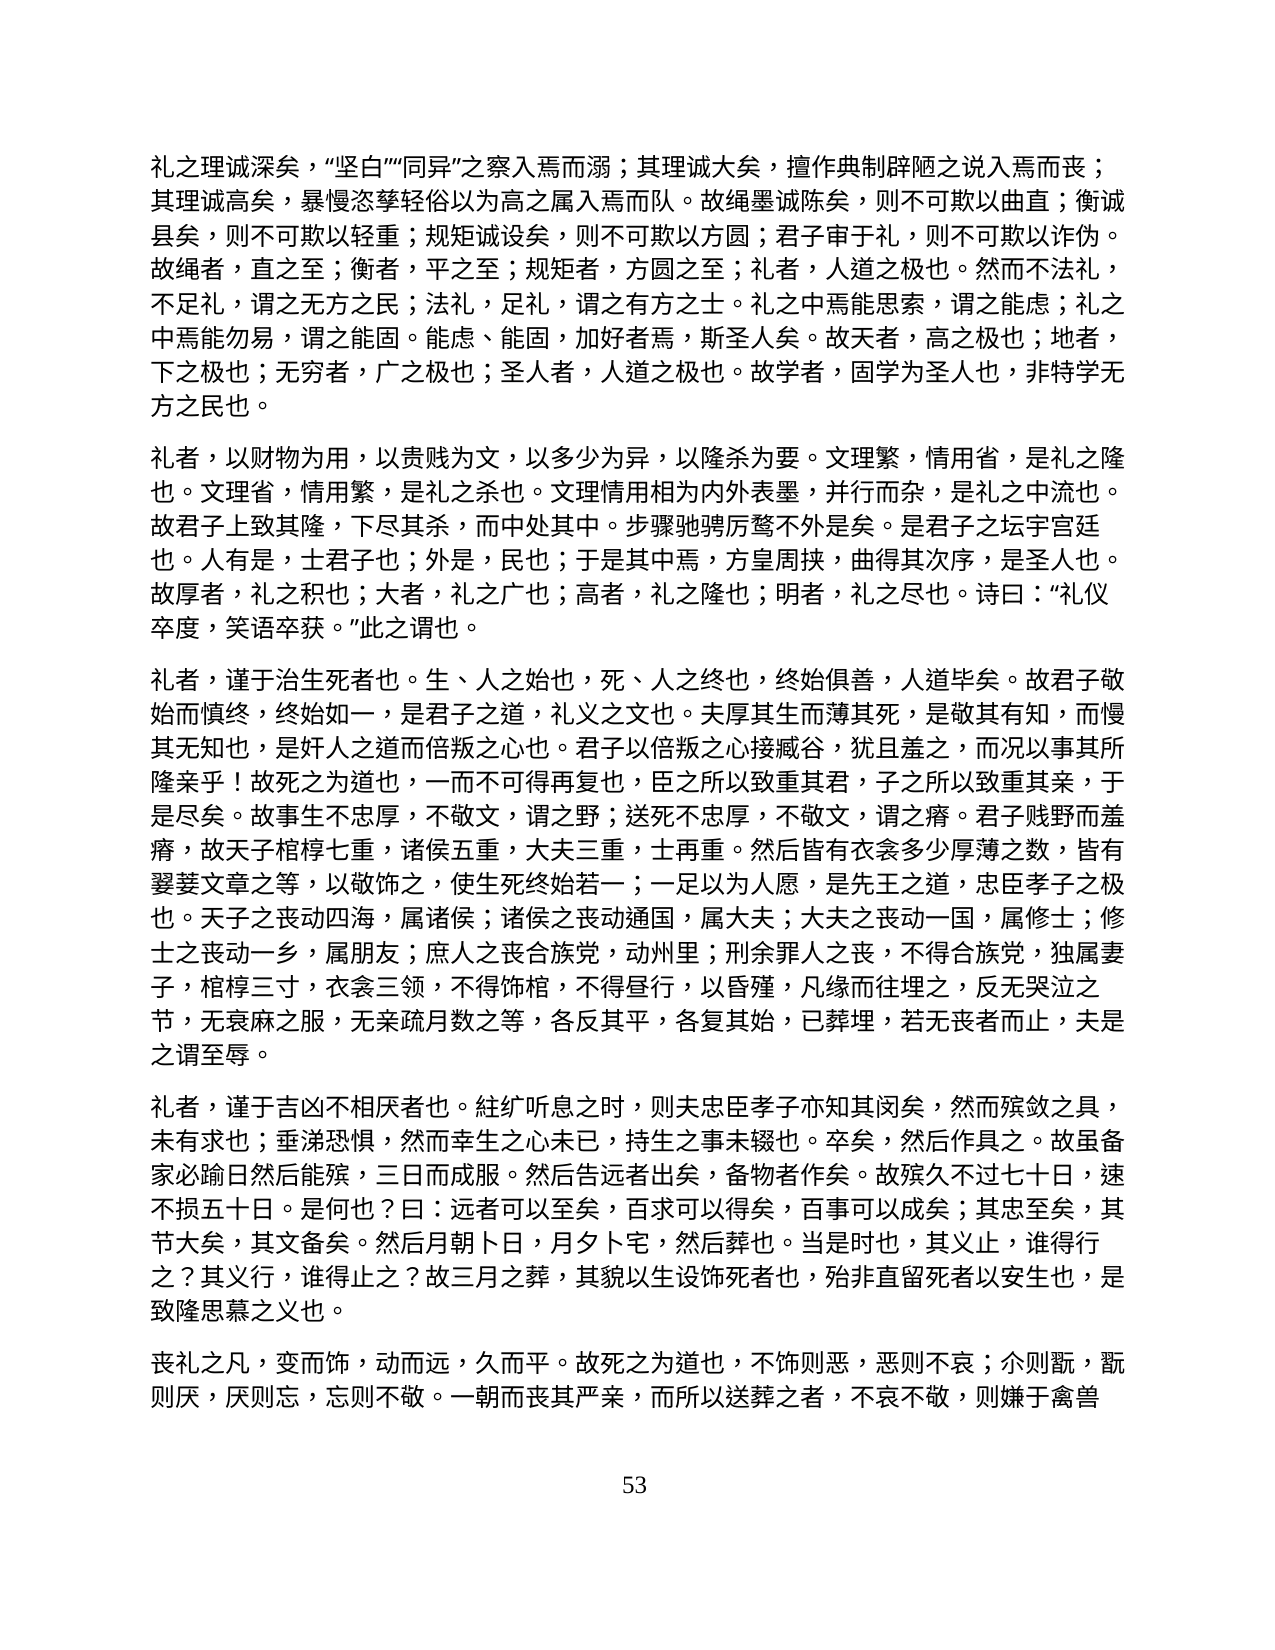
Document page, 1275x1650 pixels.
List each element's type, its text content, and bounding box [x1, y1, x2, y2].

text 礼者，以财物为用，以贵贱为文，以多少为异，以隆杀为要。文理繁，情用省，是礼之隆也。文理省，情用繁，是礼之杀也。文理情用相为内外表墨，并行而杂，是礼之中流也。故君子上致其隆，下尽其杀，而中处其中。步骤驰骋厉鹜不外是矣。是君子之坛宇宫廷也。人有是，士君子也；外是，民也；于是其中焉，方皇周挟，曲得其次序，是圣人也。故厚者，礼之积也；大者，礼之广也；高者，礼之隆也；明者，礼之尽也。诗曰：“礼仪卒度，笑语卒获。”此之谓也。 [150, 440, 1125, 645]
text 礼之理诚深矣，“坚白”“同异”之察入焉而溺；其理诚大矣，擅作典制辟陋之说入焉而丧；其理诚高矣，暴慢恣孳轻俗以为高之属入焉而队。故绳墨诚陈矣，则不可欺以曲直；衡诚县矣，则不可欺以轻重；规矩诚设矣，则不可欺以方圆；君子审于礼，则不可欺以诈伪。故绳者，直之至；衡者，平之至；规矩者，方圆之至；礼者，人道之极也。然而不法礼，不足礼，谓之无方之民；法礼，足礼，谓之有方之士。礼之中焉能思索，谓之能虑；礼之中焉能勿易，谓之能固。能虑、能固，加好者焉，斯圣人矣。故天者，高之极也；地者，下之极也；无穷者，广之极也；圣人者，人道之极也。故学者，固学为圣人也，非特学无方之民也。 [150, 150, 1125, 422]
text 礼者，谨于吉凶不相厌者也。紸纩听息之时，则夫忠臣孝子亦知其闵矣，然而殡敛之具，未有求也；垂涕恐惧，然而幸生之心未已，持生之事未辍也。卒矣，然后作具之。故虽备家必踰日然后能殡，三日而成服。然后告远者出矣，备物者作矣。故殡久不过七十日，速不损五十日。是何也？曰：远者可以至矣，百求可以得矣，百事可以成矣；其忠至矣，其节大矣，其文备矣。然后月朝卜日，月夕卜宅，然后葬也。当是时也，其义止，谁得行之？其义行，谁得止之？故三月之葬，其貌以生设饰死者也，殆非直留死者以安生也，是致隆思慕之义也。 [150, 1089, 1125, 1328]
text 礼者，谨于治生死者也。生、人之始也，死、人之终也，终始俱善，人道毕矣。故君子敬始而慎终，终始如一，是君子之道，礼义之文也。夫厚其生而薄其死，是敬其有知，而慢其无知也，是奸人之道而倍叛之心也。君子以倍叛之心接臧谷，犹且羞之，而况以事其所隆亲乎！故死之为道也，一而不可得再复也，臣之所以致重其君，子之所以致重其亲，于是尽矣。故事生不忠厚，不敬文，谓之野；送死不忠厚，不敬文，谓之瘠。君子贱野而羞瘠，故天子棺椁七重，诸侯五重，大夫三重，士再重。然后皆有衣衾多少厚薄之数，皆有翣菨文章之等，以敬饰之，使生死终始若一；一足以为人愿，是先王之道，忠臣孝子之极也。天子之丧动四海，属诸侯；诸侯之丧动通国，属大夫；大夫之丧动一国，属修士；修士之丧动一乡，属朋友；庶人之丧合族党，动州里；刑余罪人之丧，不得合族党，独属妻子，棺椁三寸，衣衾三领，不得饰棺，不得昼行，以昏殣，凡缘而往埋之，反无哭泣之节，无衰麻之服，无亲疏月数之等，各反其平，各复其始，已葬埋，若无丧者而止，夫是之谓至辱。 [150, 663, 1125, 1071]
text 丧礼之凡，变而饰，动而远，久而平。故死之为道也，不饰则恶，恶则不哀；尒则翫，翫则厌，厌则忘，忘则不敬。一朝而丧其严亲，而所以送葬之者，不哀不敬，则嫌于禽兽 [150, 1346, 1125, 1414]
